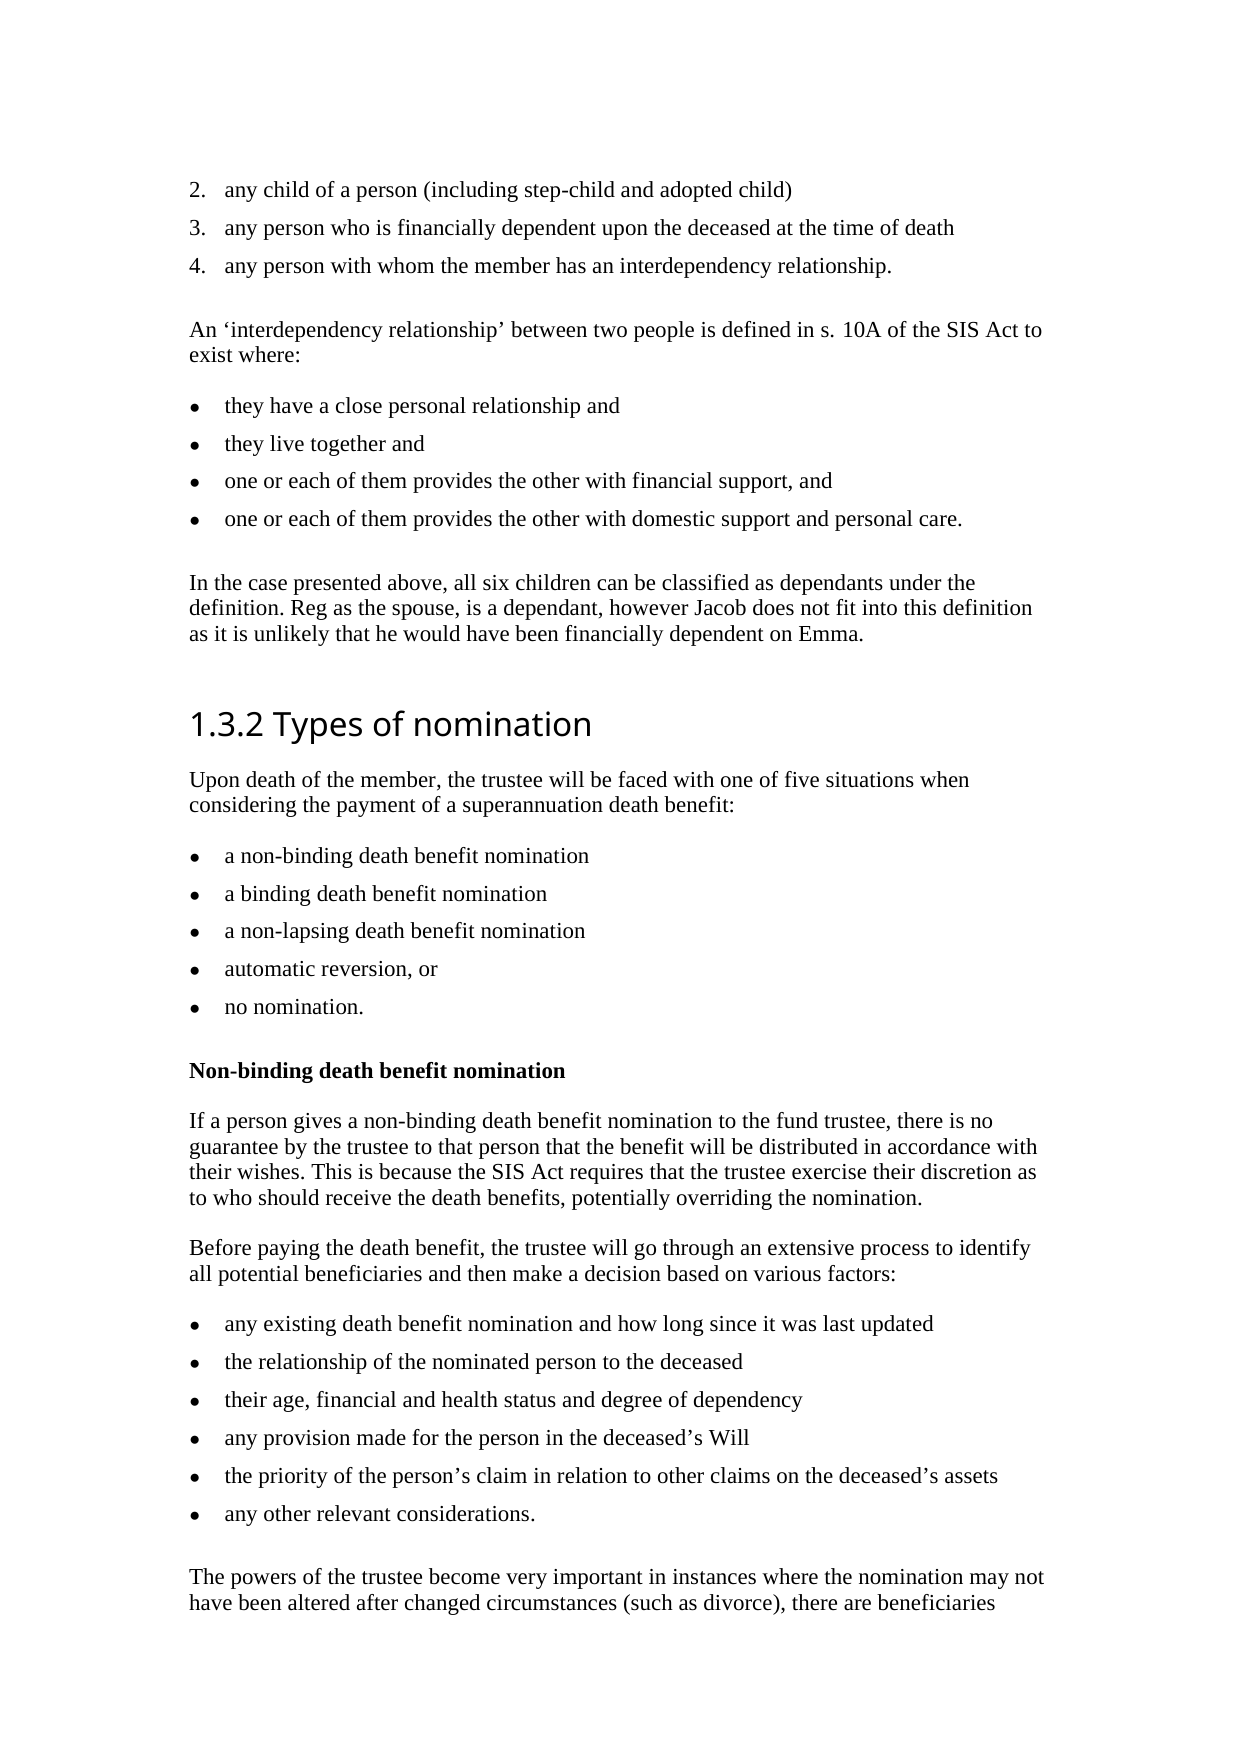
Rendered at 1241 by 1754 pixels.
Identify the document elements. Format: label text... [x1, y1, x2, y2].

text An ‘interdependency relationship’ between two people is defined in s. 10A of the SIS Act to exist where: [189, 316, 1051, 367]
list their age, financial and health status and degree of dependency [189, 1387, 1051, 1413]
text The powers of the trustee become very important in instances where the nomination may not have been altered after changed circumstances (such as divorce), there are beneficiaries [189, 1564, 1051, 1615]
list a binding death benefit nomination [189, 880, 1051, 906]
list they live together and [189, 430, 1051, 456]
list a non-binding death benefit nomination [189, 842, 1051, 868]
text If a person gives a non-binding death benefit nomination to the fund trustee, there is no guarantee by the trustee to that person that the benefit will be distributed in accordance with their wishes. This is because the SIS Act requires that the trustee exercise their discretion as to who should receive the death benefits, potentially overriding the nomination. [189, 1108, 1051, 1210]
list any child of a person (including step-child and adopted child) [189, 177, 1051, 203]
list automatic reversion, or [189, 956, 1051, 982]
text Before paying the death benefit, the trustee will go through an extensive process to identify all potential beneficiaries and then make a decision based on various factors: [189, 1235, 1051, 1286]
list the priority of the person’s claim in relation to other claims on the deceased’s assets [189, 1463, 1051, 1488]
list they have a close personal relationship and [189, 392, 1051, 418]
text Non-binding death benefit nomination [189, 1058, 1051, 1083]
subtitle Types of nomination [189, 700, 1051, 746]
list any provision made for the person in the deceased’s Will [189, 1425, 1051, 1451]
list no nomination. [189, 994, 1051, 1045]
list any other relevant considerations. [189, 1501, 1051, 1552]
list a non-lapsing death benefit nomination [189, 918, 1051, 944]
text In the case presented above, all six children can be classified as dependants under the definition. Reg as the spouse, is a dependant, however Jacob does not fit into this definition as it is unlikely that he would have been financially dependent on Emma. [189, 570, 1051, 646]
list the relationship of the nominated person to the deceased [189, 1349, 1051, 1375]
list one or each of them provides the other with financial support, and [189, 468, 1051, 494]
text Upon death of the member, the trustee will be faced with one of five situations when considering the payment of a superannuation death benefit: [189, 766, 1051, 817]
list any person who is financially dependent upon the deceased at the time of death [189, 215, 1051, 241]
list any person with whom the member has an interdependency relationship. [189, 253, 1051, 304]
list one or each of them provides the other with domestic support and personal care. [189, 506, 1051, 557]
list any existing death benefit nomination and how long since it was last updated [189, 1311, 1051, 1337]
